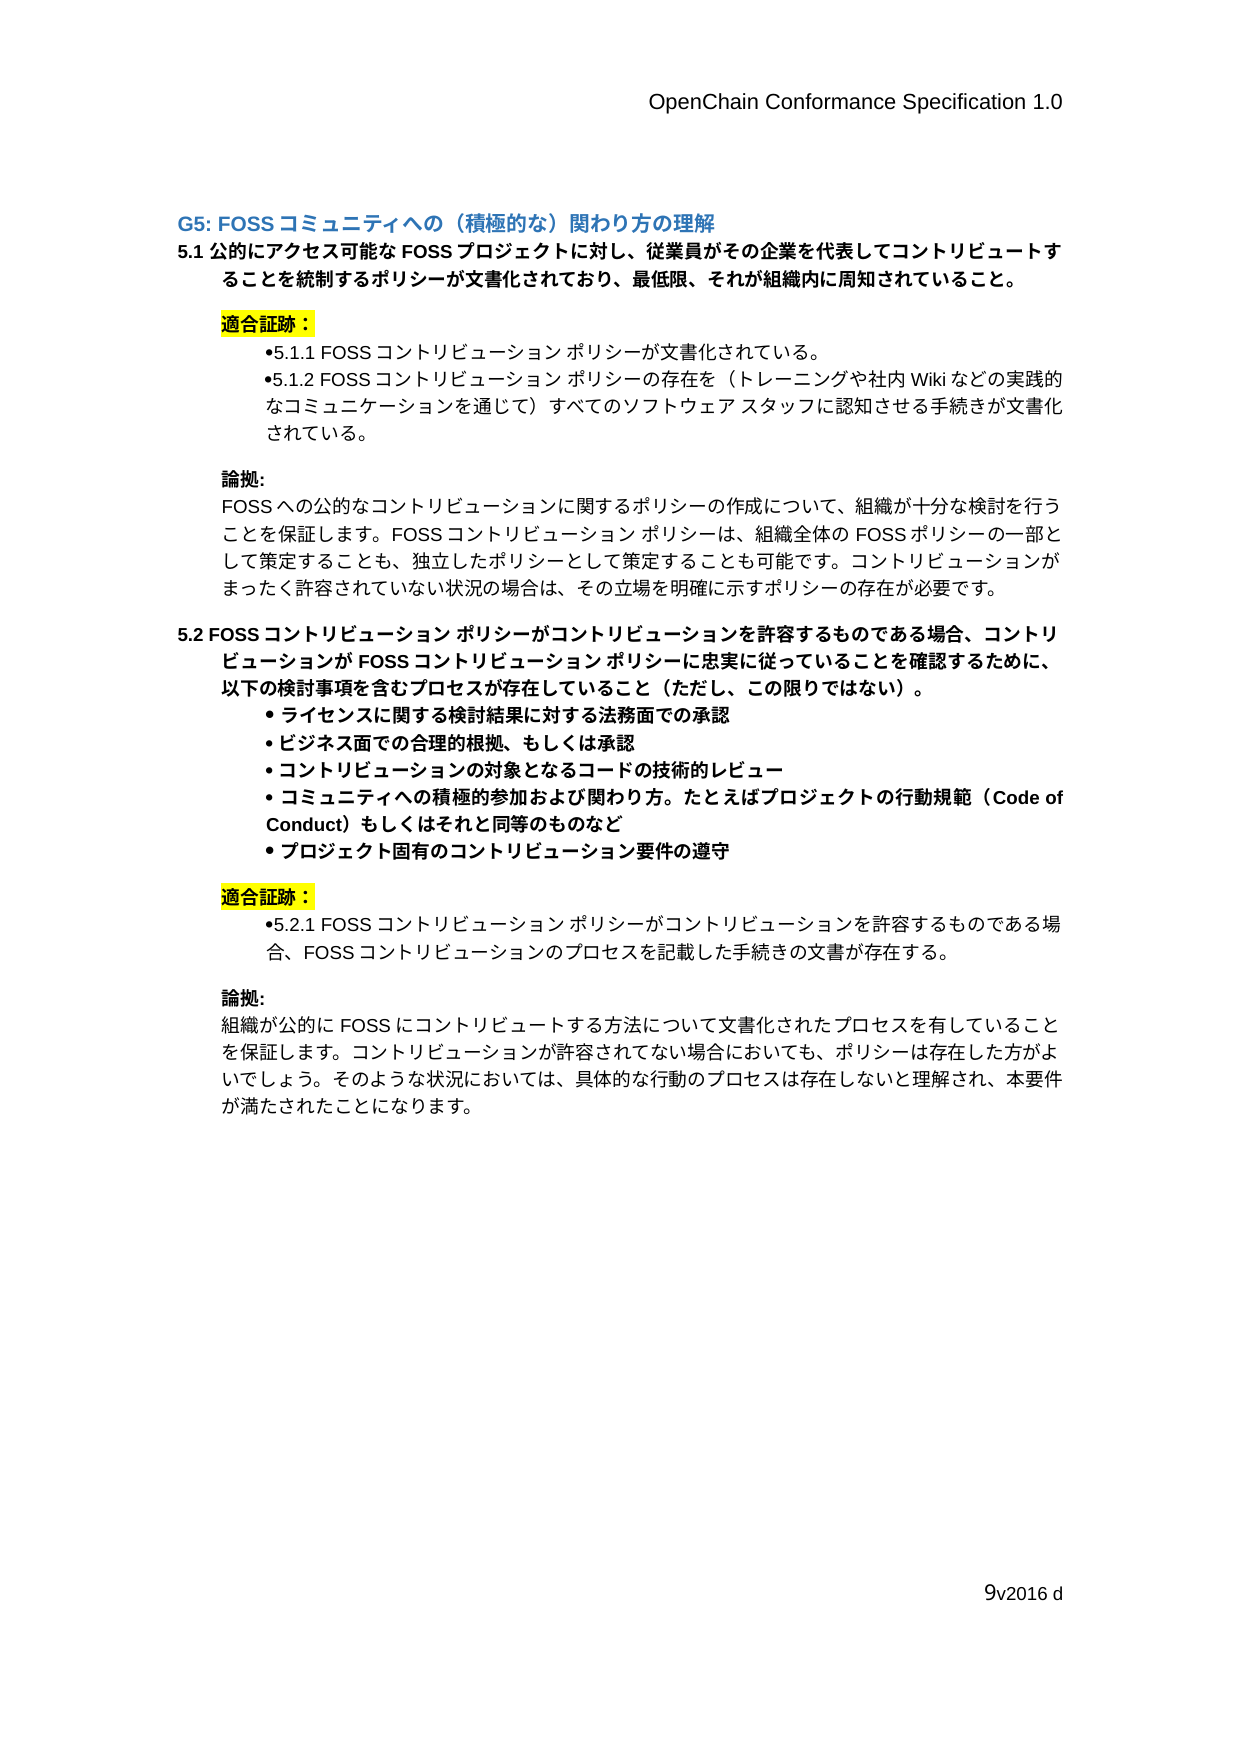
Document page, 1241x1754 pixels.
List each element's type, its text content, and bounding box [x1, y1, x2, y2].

text 5.1 公的にアクセス可能なFOSSプロジェクトに対し、従業員がその企業を代表してコントリビュートすることを統制するポリシーが文書化されており、最低限、それが組織内に周知されていること。 [177, 237, 1063, 291]
text 組織が公的にFOSSにコントリビュートする方法について文書化されたプロセスを有していることを保証します。コントリビューションが許容されてない場合においても、ポリシーは存在した方がよいでしょう。そのような状況においては、具体的な行動のプロセスは存在しないと理解され、本要件が満たされたことになります。 [221, 1010, 1063, 1119]
list プロジェクト固有のコントリビューション要件の遵守 [266, 837, 1063, 864]
subtitle G5: FOSSコミュニティへの（積極的な）関わり方の理解 [177, 207, 1063, 237]
text 論拠: [221, 465, 1063, 492]
text FOSSへの公的なコントリビューションに関するポリシーの作成について、組織が十分な検討を行うことを保証します。FOSSコントリビューション ポリシーは、組織全体のFOSSポリシーの一部として策定することも、独立したポリシーとして策定することも可能です。コントリビューションがまったく許容されていない状況の場合は、その立場を明確に示すポリシーの存在が必要です。 [221, 492, 1063, 601]
list コントリビューションの対象となるコードの技術的レビュー [266, 755, 1063, 783]
list コミュニティへの積極的参加および関わり方。たとえばプロジェクトの行動規範（Code of Conduct）もしくはそれと同等のものなど [266, 783, 1063, 837]
list 5.2.1 FOSSコントリビューション ポリシーがコントリビューションを許容するものである場合、FOSSコントリビューションのプロセスを記載した手続きの文書が存在する。 [266, 910, 1063, 964]
list 5.1.2 FOSSコントリビューション ポリシーの存在を（トレーニングや社内Wikiなどの実践的なコミュニケーションを通じて）すべてのソフトウェア スタッフに認知させる手続きが文書化されている。 [265, 364, 1063, 446]
text 適合証跡： [221, 883, 1063, 910]
list ライセンスに関する検討結果に対する法務面での承認 [266, 701, 1063, 728]
text 5.2 FOSSコントリビューション ポリシーがコントリビューションを許容するものである場合、コントリビューションがFOSSコントリビューション ポリシーに忠実に従っていることを確認するために、以下の検討事項を含むプロセスが存在していること（ただし、この限りではない）。 [177, 619, 1063, 701]
list 5.1.1 FOSSコントリビューション ポリシーが文書化されている。 [266, 337, 1063, 364]
text 適合証跡： [221, 310, 1063, 337]
list ビジネス面での合理的根拠、もしくは承認 [266, 728, 1063, 755]
text 論拠: [221, 983, 1063, 1010]
